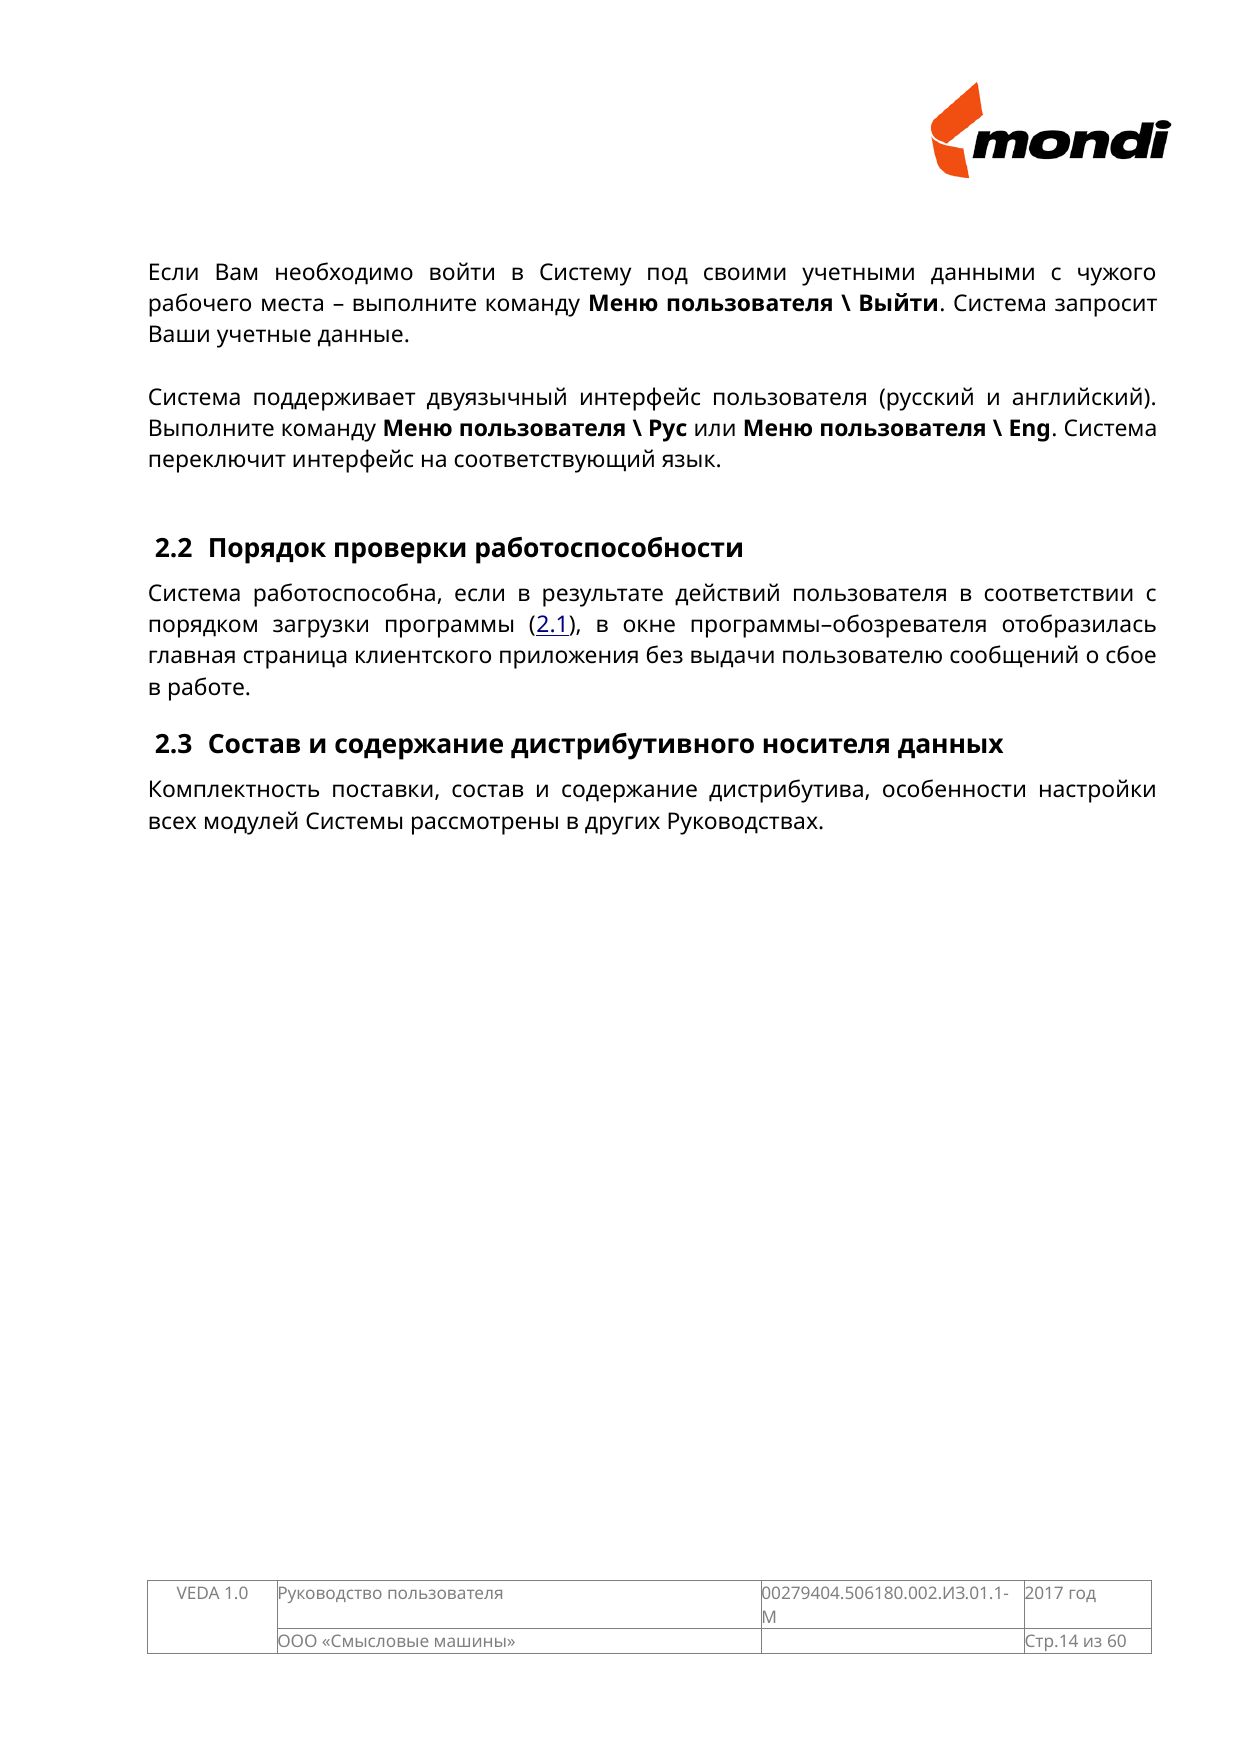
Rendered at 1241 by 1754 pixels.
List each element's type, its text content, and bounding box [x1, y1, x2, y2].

text Если Вам необходимо войти в Систему под своими учетными данными с чужого рабочего места – выполните команду Меню пользователя \ Выйти. Система запросит Ваши учетные данные. [148, 256, 1157, 349]
text Комплектность поставки, состав и содержание дистрибутива, особенности настройки всех модулей Системы рассмотрены в других Руководствах. [148, 773, 1157, 836]
subtitle Состав и содержание дистрибутивного носителя данных [148, 726, 1157, 762]
text Система поддерживает двуязычный интерфейс пользователя (русский и английский). Выполните команду Меню пользователя \ Руc или Меню пользователя \ Eng. Система переключит интерфейс на соответствующий язык. [148, 381, 1157, 474]
picture [921, 76, 1181, 188]
text Система работоспособна, если в результате действий пользователя в соответствии с порядком загрузки программы (2.1), в окне программы–обозревателя отобразилась главная страница клиентского приложения без выдачи пользователю сообщений о сбое в работе. [148, 577, 1157, 702]
subtitle Порядок проверки работоспособности [148, 529, 1157, 565]
